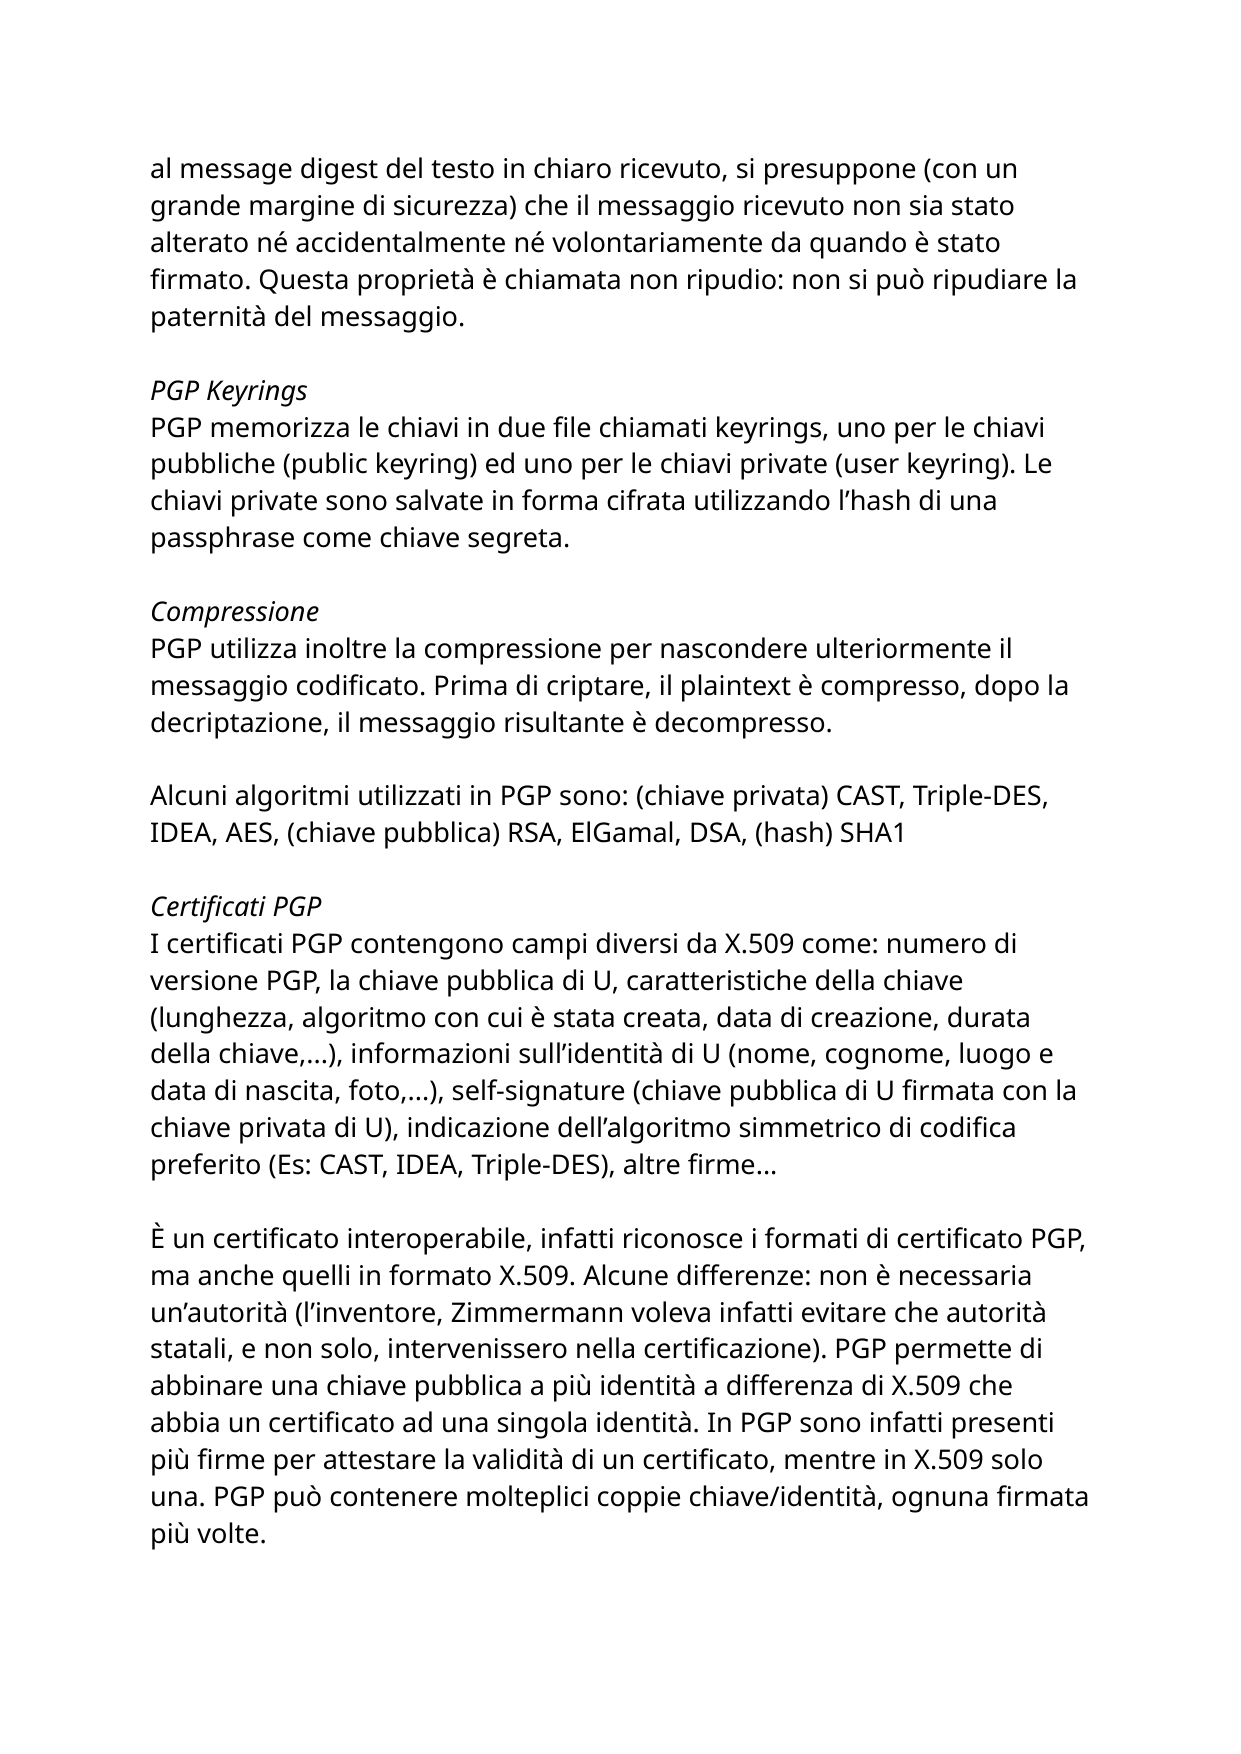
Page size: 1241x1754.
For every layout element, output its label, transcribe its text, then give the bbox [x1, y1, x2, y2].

text Certificati PGP [150, 887, 1090, 924]
text Compressione [150, 592, 1090, 629]
text PGP utilizza inoltre la compressione per nascondere ulteriormente il messaggio codificato. Prima di criptare, il plaintext è compresso, dopo la decriptazione, il messaggio risultante è decompresso. [150, 629, 1090, 740]
text PGP Keyrings [150, 371, 1090, 408]
text È un certificato interoperabile, infatti riconosce i formati di certificato PGP, ma anche quelli in formato X.509. Alcune differenze: non è necessaria un’autorità (l’inventore, Zimmermann voleva infatti evitare che autorità statali, e non solo, intervenissero nella certificazione). PGP permette di abbinare una chiave pubblica a più identità a differenza di X.509 che abbia un certificato ad una singola identità. In PGP sono infatti presenti più firme per attestare la validità di un certificato, mentre in X.509 solo una. PGP può contenere molteplici coppie chiave/identità, ognuna firmata più volte. [150, 1219, 1090, 1551]
text I certificati PGP contengono campi diversi da X.509 come: numero di versione PGP, la chiave pubblica di U, caratteristiche della chiave (lunghezza, algoritmo con cui è stata creata, data di creazione, durata della chiave,...), informazioni sull’identità di U (nome, cognome, luogo e data di nascita, foto,...), self-signature (chiave pubblica di U firmata con la chiave privata di U), indicazione dell’algoritmo simmetrico di codifica preferito (Es: CAST, IDEA, Triple-DES), altre firme... [150, 924, 1090, 1182]
text Alcuni algoritmi utilizzati in PGP sono: (chiave privata) CAST, Triple-DES, IDEA, AES, (chiave pubblica) RSA, ElGamal, DSA, (hash) SHA1 [150, 777, 1090, 851]
text al message digest del testo in chiaro ricevuto, si presuppone (con un grande margine di sicurezza) che il messaggio ricevuto non sia stato alterato né accidentalmente né volontariamente da quando è stato firmato. Questa proprietà è chiamata non ripudio: non si può ripudiare la paternità del messaggio. [150, 150, 1090, 334]
text PGP memorizza le chiavi in due file chiamati keyrings, uno per le chiavi pubbliche (public keyring) ed uno per le chiavi private (user keyring). Le chiavi private sono salvate in forma cifrata utilizzando l’hash di una passphrase come chiave segreta. [150, 408, 1090, 556]
